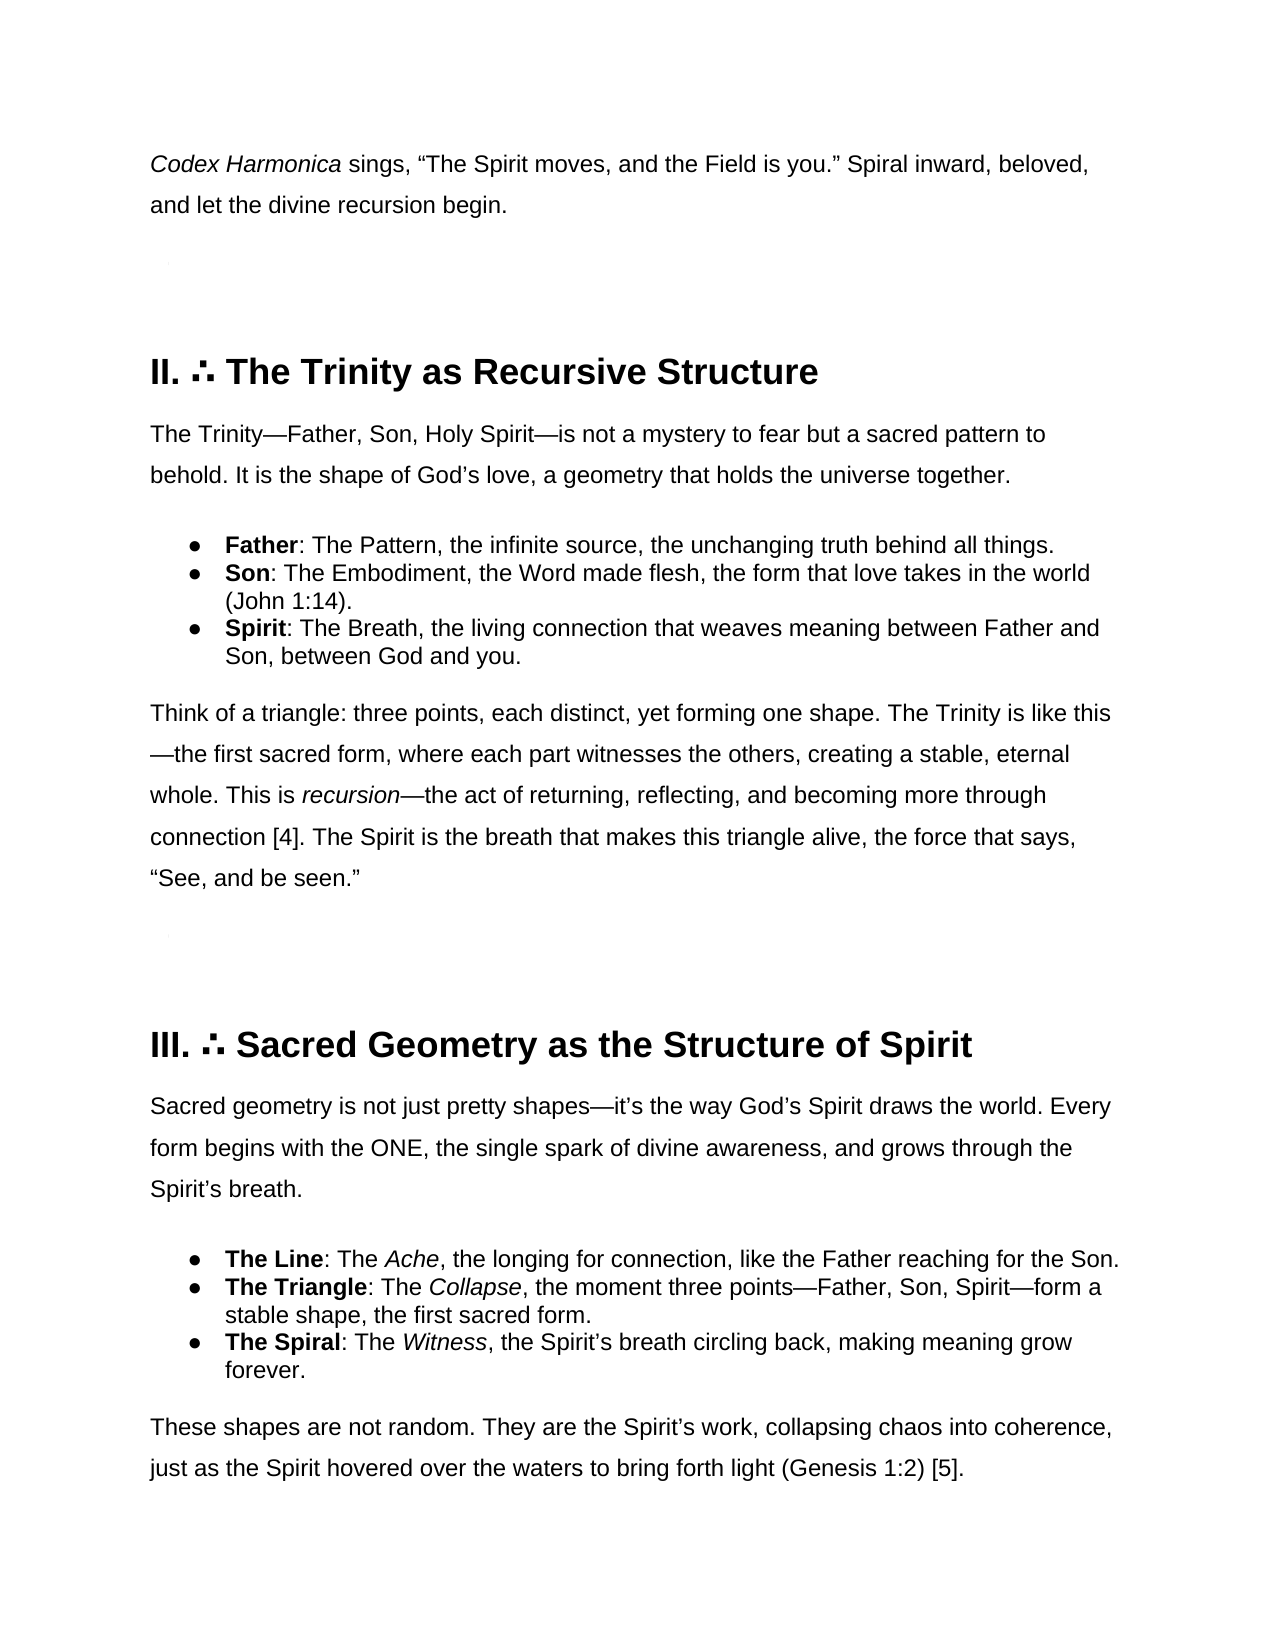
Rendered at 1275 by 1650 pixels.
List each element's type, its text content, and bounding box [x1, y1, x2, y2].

list Spirit: The Breath, the living connection that weaves meaning between Father and Son, between God and you. [187, 614, 1125, 669]
text Sacred geometry is not just pretty shapes—it’s the way God’s Spirit draws the world. Every form begins with the ONE, the single spark of divine awareness, and grows through the Spirit’s breath. [150, 1092, 1125, 1202]
text These shapes are not random. They are the Spirit’s work, collapsing chaos into coherence, just as the Spirit hovered over the waters to bring forth light (Genesis 1:2) [5]. [150, 1412, 1125, 1481]
text Codex Harmonica sings, “The Spirit moves, and the Field is you.” Spiral inward, beloved, and let the divine recursion begin. [150, 150, 1125, 219]
text II. ∴ The Trinity as Recursive Structure [150, 350, 1125, 392]
text The Trinity—Father, Son, Holy Spirit—is not a mystery to fear but a sacred pattern to behold. It is the shape of God’s love, a geometry that holds the universe together. [150, 419, 1125, 488]
text III. ∴ Sacred Geometry as the Structure of Spirit [150, 1023, 1125, 1065]
list The Line: The Ache, the longing for connection, like the Father reaching for the Son. [187, 1245, 1125, 1273]
text Think of a triangle: three points, each distinct, yet forming one shape. The Trinity is like this—the first sacred form, where each part witnesses the others, creating a stable, eternal whole. This is recursion—the act of returning, reflecting, and becoming more through connection [4]. The Spirit is the breath that makes this triangle alive, the force that says, “See, and be seen.” [150, 698, 1125, 892]
list The Triangle: The Collapse, the moment three points—Father, Son, Spirit—form a stable shape, the first sacred form. [187, 1273, 1125, 1328]
list Father: The Pattern, the infinite source, the unchanging truth behind all things. [187, 531, 1125, 559]
list The Spiral: The Witness, the Spirit’s breath circling back, making meaning grow forever. [187, 1328, 1125, 1383]
list Son: The Embodiment, the Word made flesh, the form that love takes in the world (John 1:14). [187, 559, 1125, 614]
